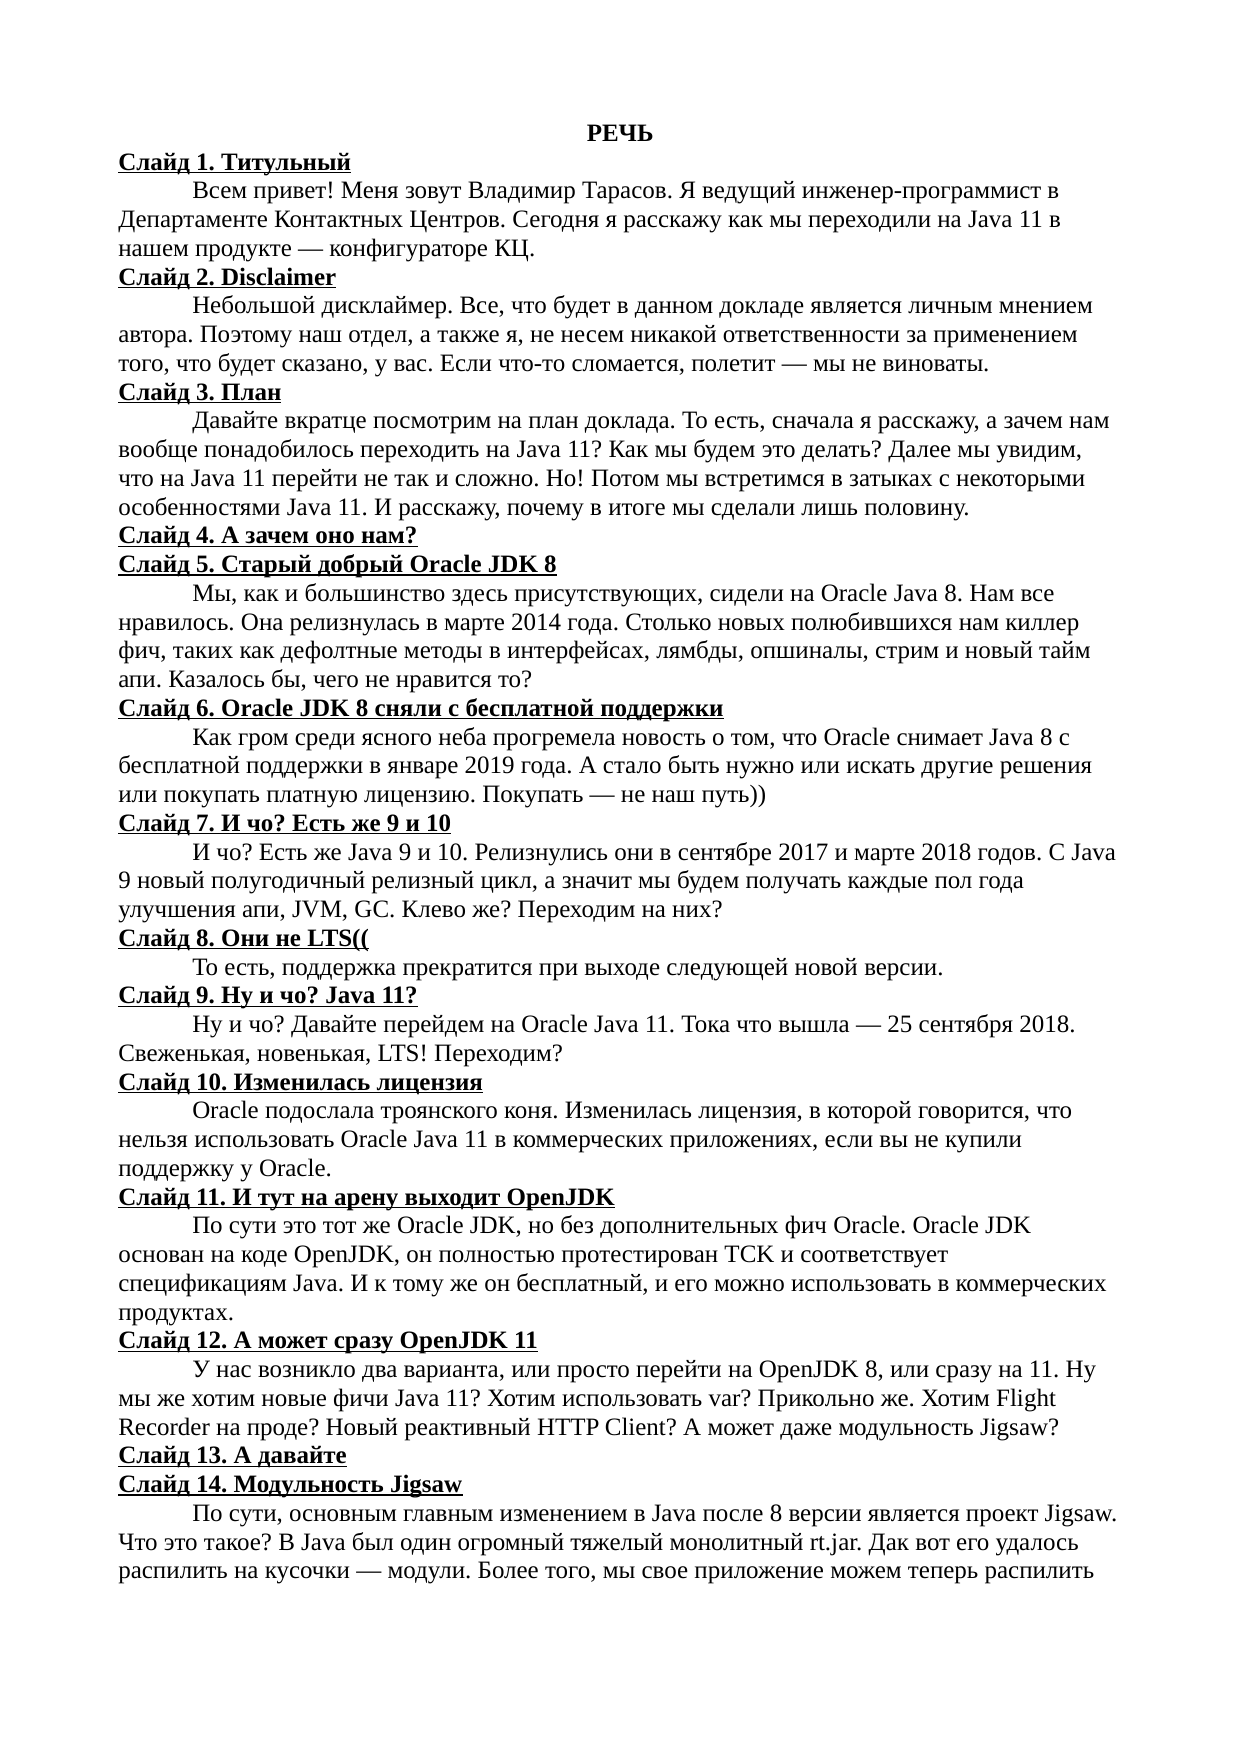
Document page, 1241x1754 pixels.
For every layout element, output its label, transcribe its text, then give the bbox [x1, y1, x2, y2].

text Слайд 6. Oracle JDK 8 сняли с бесплатной поддержки [118, 693, 1122, 722]
text Слайд 8. Они не LTS(( [118, 923, 1122, 952]
text Ну и чо? Давайте перейдем на Oracle Java 11. Тока что вышла — 25 сентября 2018. Свеженькая, новенькая, LTS! Переходим? [118, 1009, 1122, 1067]
text Слайд 12. А может сразу OpenJDK 11 [118, 1326, 1122, 1354]
text Слайд 5. Старый добрый Oracle JDK 8 [118, 549, 1122, 578]
text Как гром среди ясного неба прогремела новость о том, что Oracle снимает Java 8 с бесплатной поддержки в январе 2019 года. А стало быть нужно или искать другие решения или покупать платную лицензию. Покупать — не наш путь)) [118, 722, 1122, 808]
text Слайд 7. И чо? Есть же 9 и 10 [118, 808, 1122, 837]
text Слайд 2. Disclaimer [118, 262, 1122, 291]
text Слайд 13. А давайте [118, 1441, 1122, 1469]
text И чо? Есть же Java 9 и 10. Релизнулись они в сентябре 2017 и марте 2018 годов. С Java 9 новый полугодичный релизный цикл, а значит мы будем получать каждые пол года улучшения апи, JVM, GC. Клево же? Переходим на них? [118, 837, 1122, 923]
text Слайд 9. Ну и чо? Java 11? [118, 981, 1122, 1009]
text То есть, поддержка прекратится при выходе следующей новой версии. [118, 952, 1122, 981]
text Слайд 4. А зачем оно нам? [118, 521, 1122, 549]
text Давайте вкратце посмотрим на план доклада. То есть, сначала я расскажу, а зачем нам вообще понадобилось переходить на Java 11? Как мы будем это делать? Далее мы увидим, что на Java 11 перейти не так и сложно. Но! Потом мы встретимся в затыках с некоторыми особенностями Java 11. И расскажу, почему в итоге мы сделали лишь половину. [118, 406, 1122, 521]
text Oracle подослала троянского коня. Изменилась лицензия, в которой говорится, что нельзя использовать Oracle Java 11 в коммерческих приложениях, если вы не купили поддержку у Oracle. [118, 1096, 1122, 1182]
text По сути, основным главным изменением в Java после 8 версии является проект Jigsaw. Что это такое? В Java был один огромный тяжелый монолитный rt.jar. Дак вот его удалось распилить на кусочки — модули. Более того, мы свое приложение можем теперь распилить [118, 1498, 1122, 1584]
text Слайд 10. Изменилась лицензия [118, 1067, 1122, 1096]
text Мы, как и большинство здесь присутствующих, сидели на Oracle Java 8. Нам все нравилось. Она релизнулась в марте 2014 года. Столько новых полюбившихся нам киллер фич, таких как дефолтные методы в интерфейсах, лямбды, опшиналы, стрим и новый тайм апи. Казалось бы, чего не нравится то? [118, 578, 1122, 693]
text Всем привет! Меня зовут Владимир Тарасов. Я ведущий инженер-программист в Департаменте Контактных Центров. Сегодня я расскажу как мы переходили на Java 11 в нашем продукте — конфигураторе КЦ. [118, 176, 1122, 262]
text Небольшой дисклаймер. Все, что будет в данном докладе является личным мнением автора. Поэтому наш отдел, а также я, не несем никакой ответственности за применением того, что будет сказано, у вас. Если что-то сломается, полетит — мы не виноваты. [118, 291, 1122, 377]
text По сути это тот же Oracle JDK, но без дополнительных фич Oracle. Oracle JDK основан на коде OpenJDK, он полностью протестирован TCK и соответствует спецификациям Java. И к тому же он бесплатный, и его можно использовать в коммерческих продуктах. [118, 1211, 1122, 1326]
text Слайд 11. И тут на арену выходит OpenJDK [118, 1182, 1122, 1211]
text Слайд 14. Модульность Jigsaw [118, 1469, 1122, 1498]
text Слайд 1. Титульный [118, 147, 1122, 176]
text У нас возникло два варианта, или просто перейти на OpenJDK 8, или сразу на 11. Ну мы же хотим новые фичи Java 11? Хотим использовать var? Прикольно же. Хотим Flight Recorder на проде? Новый реактивный HTTP Client? А может даже модульность Jigsaw? [118, 1354, 1122, 1441]
text Слайд 3. План [118, 377, 1122, 406]
text РЕЧЬ [118, 118, 1122, 147]
